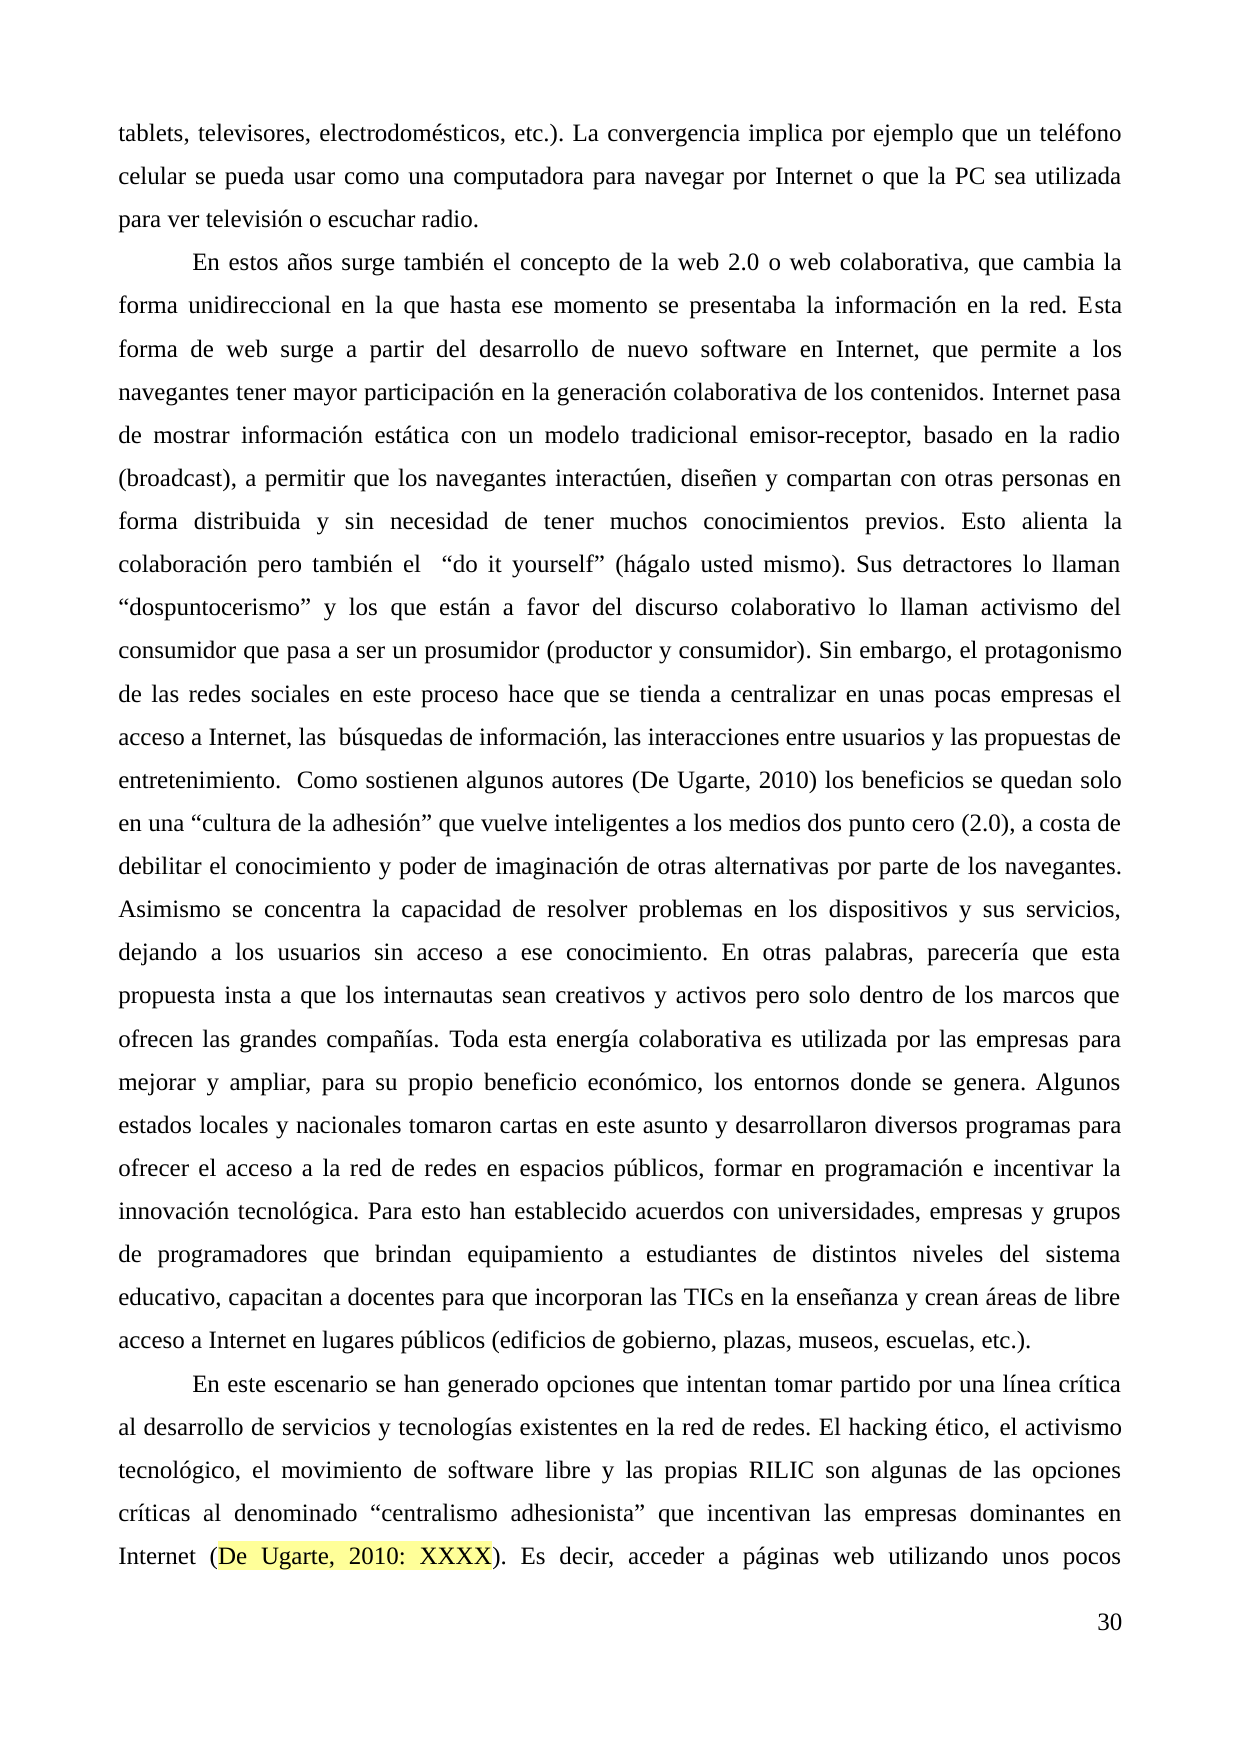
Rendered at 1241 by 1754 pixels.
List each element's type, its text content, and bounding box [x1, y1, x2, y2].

text tablets, televisores, electrodomésticos, etc.). La convergencia implica por ejemplo que un teléfono celular se pueda usar como una computadora para navegar por Internet o que la PC sea utilizada para ver televisión o escuchar radio. [118, 118, 1122, 233]
text En este escenario se han generado opciones que intentan tomar partido por una línea crítica al desarrollo de servicios y tecnologías existentes en la red de redes. El hacking ético, el activismo tecnológico, el movimiento de software libre y las propias RILIC son algunas de las opciones críticas al denominado “centralismo adhesionista” que incentivan las empresas dominantes en Internet (De Ugarte, 2010: XXXX). Es decir, acceder a páginas web utilizando unos pocos [118, 1369, 1122, 1570]
text En estos años surge también el concepto de la web 2.0 o web colaborativa, que cambia la forma unidireccional en la que hasta ese momento se presentaba la información en la red. Esta forma de web surge a partir del desarrollo de nuevo software en Internet, que permite a los navegantes tener mayor participación en la generación colaborativa de los contenidos. Internet pasa de mostrar información estática con un modelo tradicional emisor-receptor, basado en la radio (broadcast), a permitir que los navegantes interactúen, diseñen y compartan con otras personas en forma distribuida y sin necesidad de tener muchos conocimientos previos. Esto alienta la colaboración pero también el “do it yourself” (hágalo usted mismo). Sus detractores lo llaman “dospuntocerismo” y los que están a favor del discurso colaborativo lo llaman activismo del consumidor que pasa a ser un prosumidor (productor y consumidor). Sin embargo, el protagonismo de las redes sociales en este proceso hace que se tienda a centralizar en unas pocas empresas el acceso a Internet, las búsquedas de información, las interacciones entre usuarios y las propuestas de entretenimiento. Como sostienen algunos autores (De Ugarte, 2010) los beneficios se quedan solo en una “cultura de la adhesión” que vuelve inteligentes a los medios dos punto cero (2.0), a costa de debilitar el conocimiento y poder de imaginación de otras alternativas por parte de los navegantes. Asimismo se concentra la capacidad de resolver problemas en los dispositivos y sus servicios, dejando a los usuarios sin acceso a ese conocimiento. En otras palabras, parecería que esta propuesta insta a que los internautas sean creativos y activos pero solo dentro de los marcos que ofrecen las grandes compañías. Toda esta energía colaborativa es utilizada por las empresas para mejorar y ampliar, para su propio beneficio económico, los entornos donde se genera. Algunos estados locales y nacionales tomaron cartas en este asunto y desarrollaron diversos programas para ofrecer el acceso a la red de redes en espacios públicos, formar en programación e incentivar la innovación tecnológica. Para esto han establecido acuerdos con universidades, empresas y grupos de programadores que brindan equipamiento a estudiantes de distintos niveles del sistema educativo, capacitan a docentes para que incorporan las TICs en la enseñanza y crean áreas de libre acceso a Internet en lugares públicos (edificios de gobierno, plazas, museos, escuelas, etc.). [118, 247, 1122, 1354]
